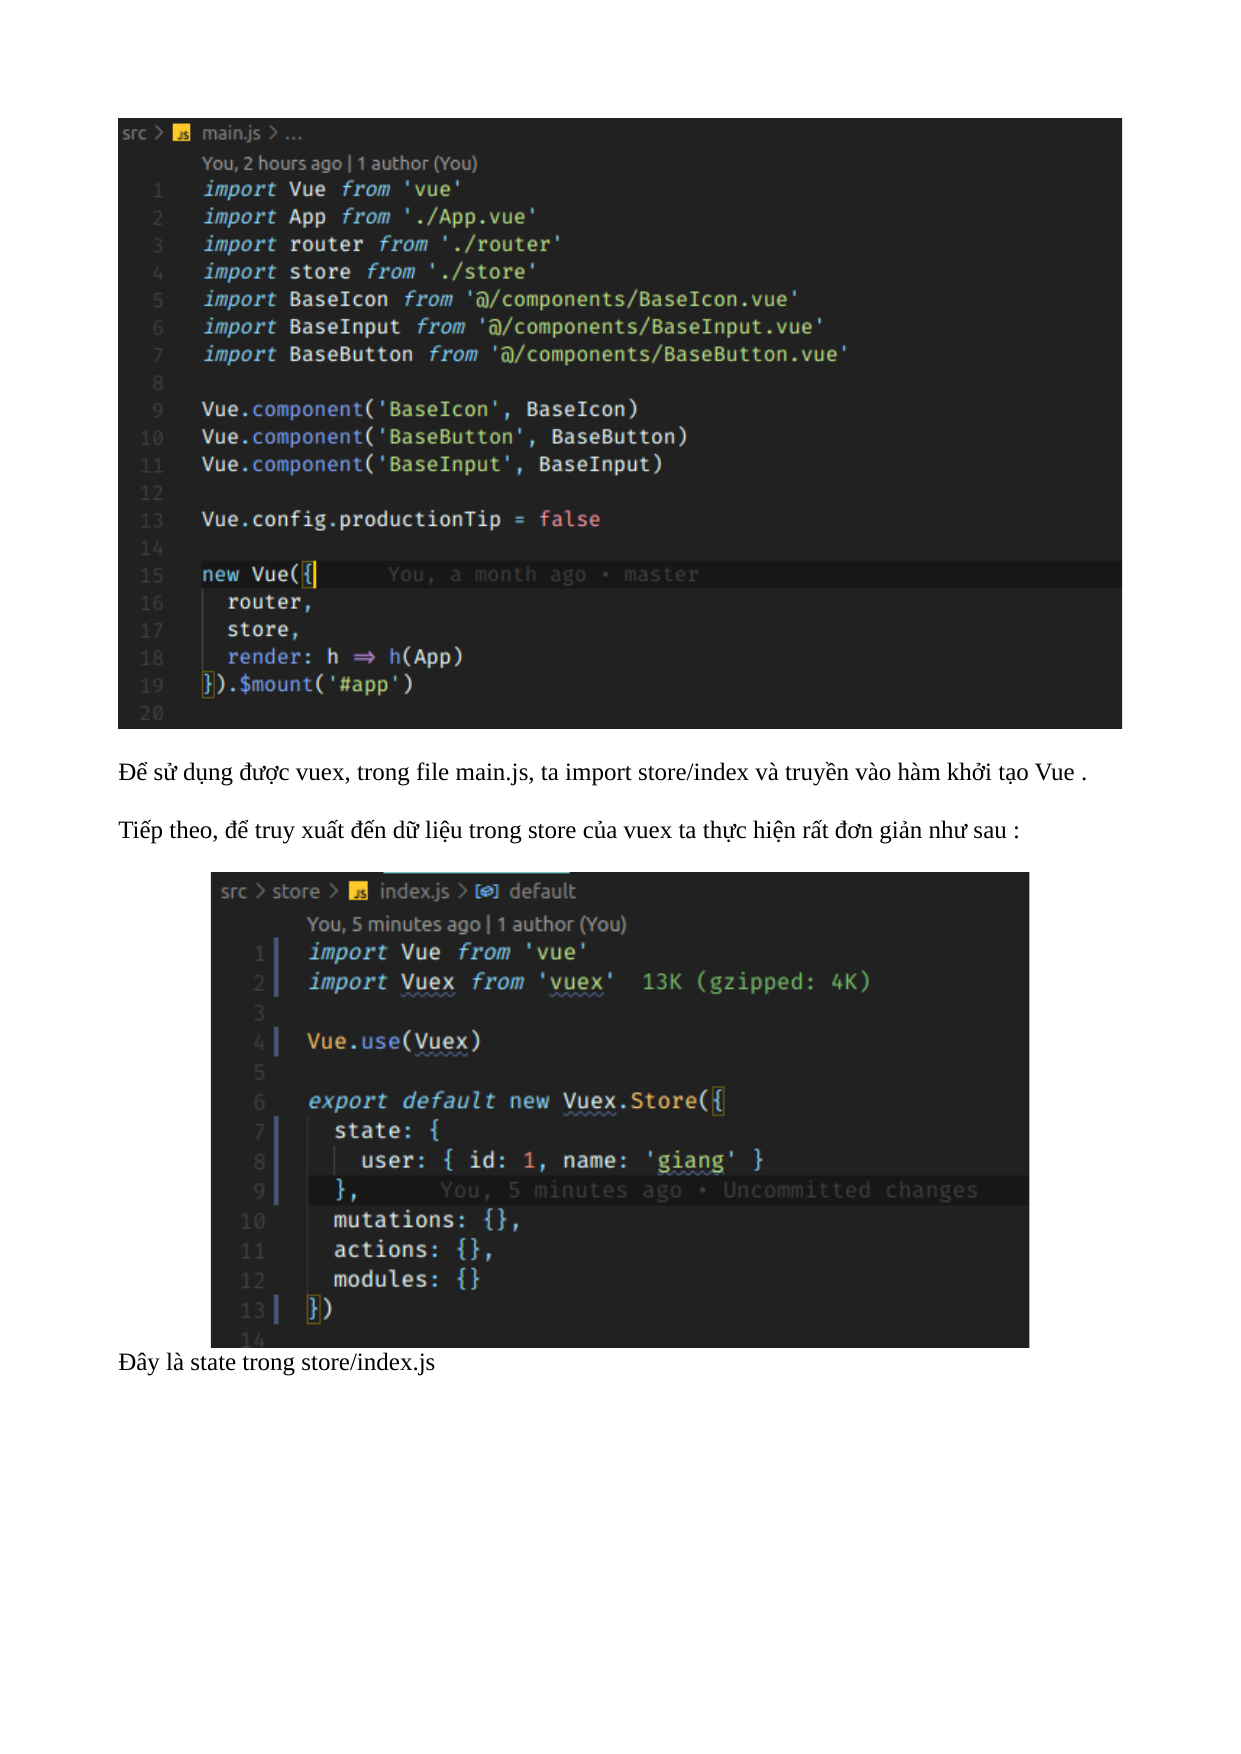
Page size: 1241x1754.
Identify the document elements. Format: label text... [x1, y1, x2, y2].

picture [118, 118, 1123, 729]
text Đây là state trong store/index.js [118, 872, 1122, 1376]
text Tiếp theo, để truy xuất đến dữ liệu trong store của vuex ta thực hiện rất đơn giản như sau : [118, 815, 1122, 843]
picture [210, 872, 1030, 1348]
text Để sử dụng được vuex, trong file main.js, ta import store/index và truyền vào hàm khởi tạo Vue . [118, 729, 1122, 786]
